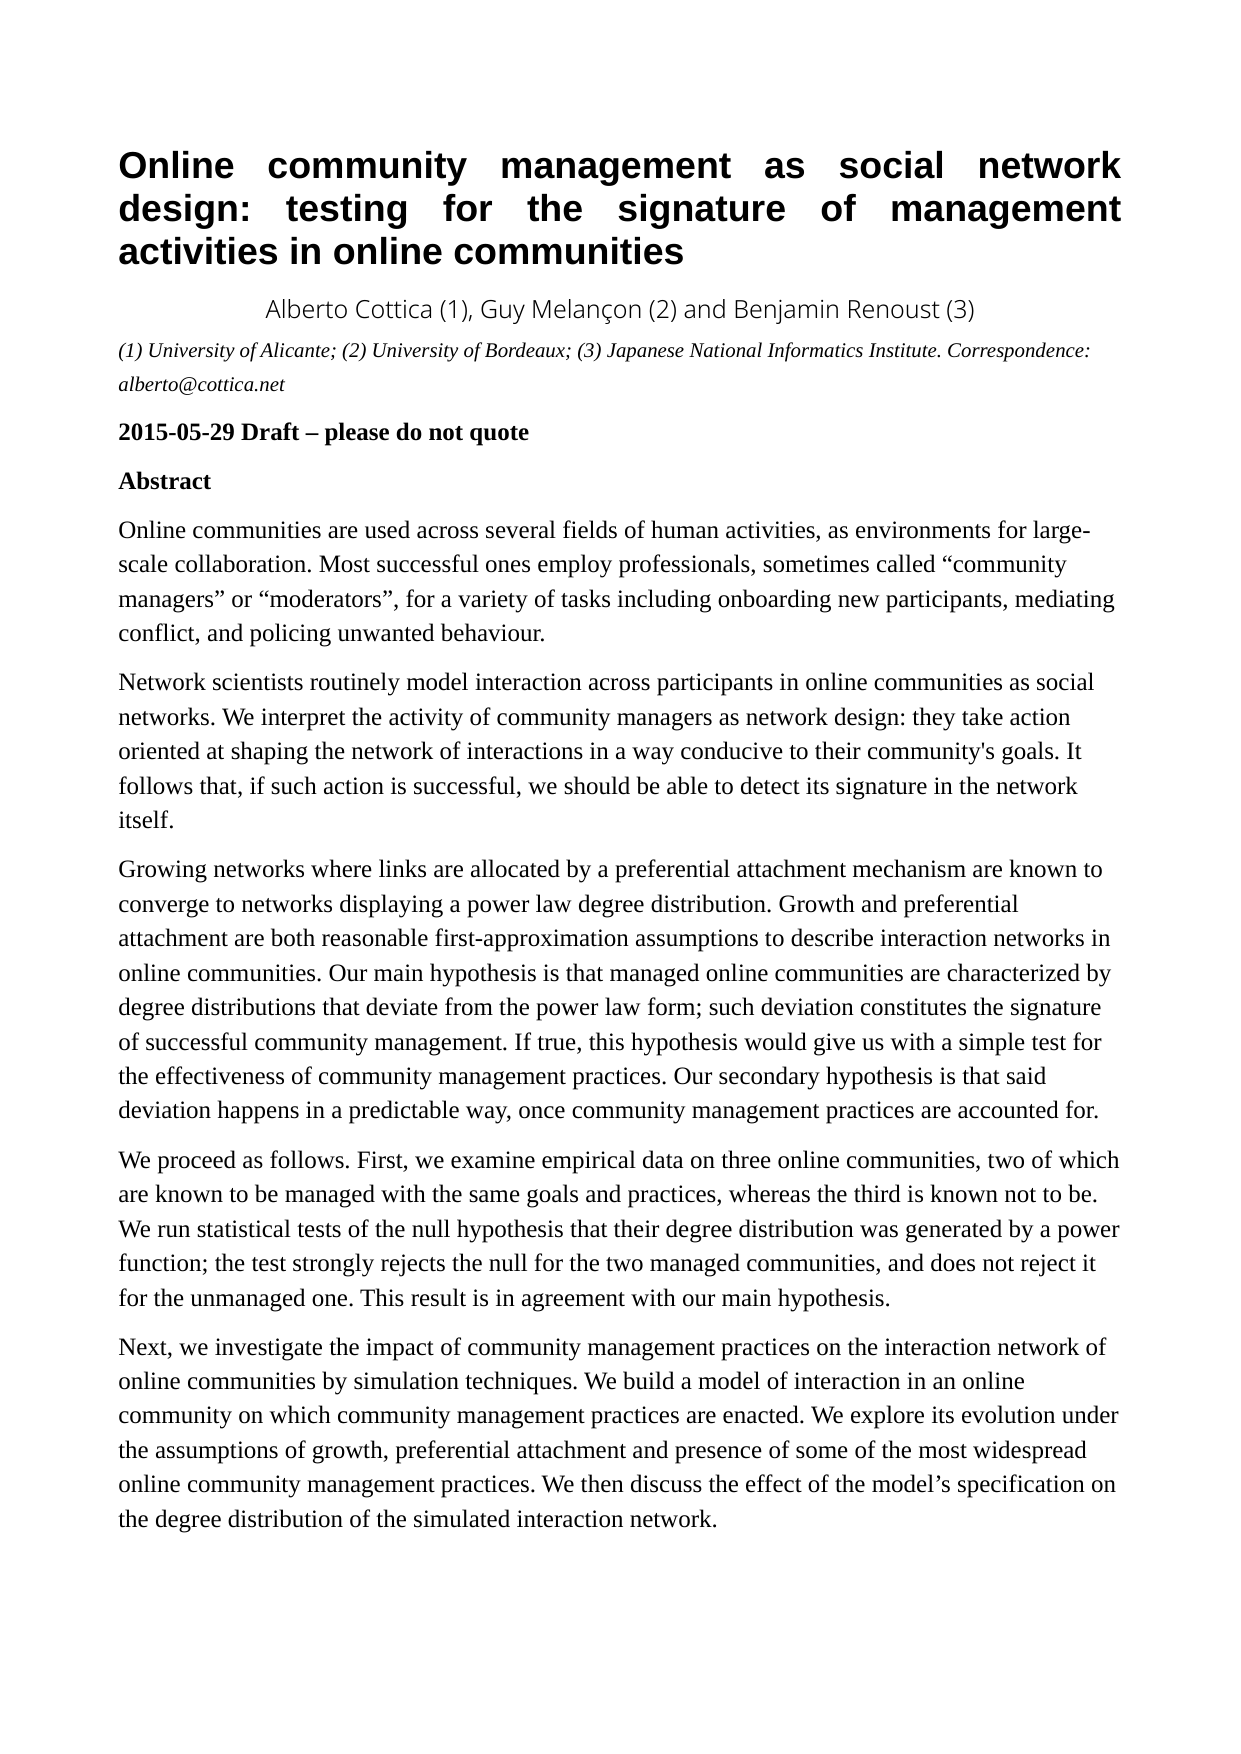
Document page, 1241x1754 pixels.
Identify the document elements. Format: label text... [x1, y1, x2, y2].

text Abstract [118, 466, 1122, 494]
text 2015-05-29 Draft – please do not quote [118, 417, 1122, 445]
text Growing networks where links are allocated by a preferential attachment mechanism are known to converge to networks displaying a power law degree distribution. Growth and preferential attachment are both reasonable first-approximation assumptions to describe interaction networks in online communities. Our main hypothesis is that managed online communities are characterized by degree distributions that deviate from the power law form; such deviation constitutes the signature of successful community management. If true, this hypothesis would give us with a simple test for the effectiveness of community management practices. Our secondary hypothesis is that said deviation happens in a predictable way, once community management practices are accounted for. [118, 854, 1122, 1124]
text Network scientists routinely model interaction across participants in online communities as social networks. We interpret the activity of community managers as network design: they take action oriented at shaping the network of interactions in a way conducive to their community's goals. It follows that, if such action is successful, we should be able to detect its signature in the network itself. [118, 667, 1122, 834]
text We proceed as follows. First, we examine empirical data on three online communities, two of which are known to be managed with the same goals and practices, whereas the third is known not to be. We run statistical tests of the null hypothesis that their degree distribution was generated by a power function; the test strongly rejects the null for the two managed communities, and does not reject it for the unmanaged one. This result is in agreement with our main hypothesis. [118, 1145, 1122, 1311]
title Online community management as social network design: testing for the signature of management activities in online communities [118, 143, 1122, 272]
subtitle Alberto Cottica (1), Guy Melançon (2) and Benjamin Renoust (3) [118, 291, 1122, 325]
text Next, we investigate the impact of community management practices on the interaction network of online communities by simulation techniques. We build a model of interaction in an online community on which community management practices are enacted. We explore its evolution under the assumptions of growth, preferential attachment and presence of some of the most widespread online community management practices. We then discuss the effect of the model’s specification on the degree distribution of the simulated interaction network. [118, 1332, 1122, 1533]
text (1) University of Alicante; (2) University of Bordeaux; (3) Japanese National Informatics Institute. Correspondence: alberto@cottica.net [118, 338, 1122, 396]
text Online communities are used across several fields of human activities, as environments for large-scale collaboration. Most successful ones employ professionals, sometimes called “community managers” or “moderators”, for a variety of tasks including onboarding new participants, mediating conflict, and policing unwanted behaviour. [118, 515, 1122, 647]
